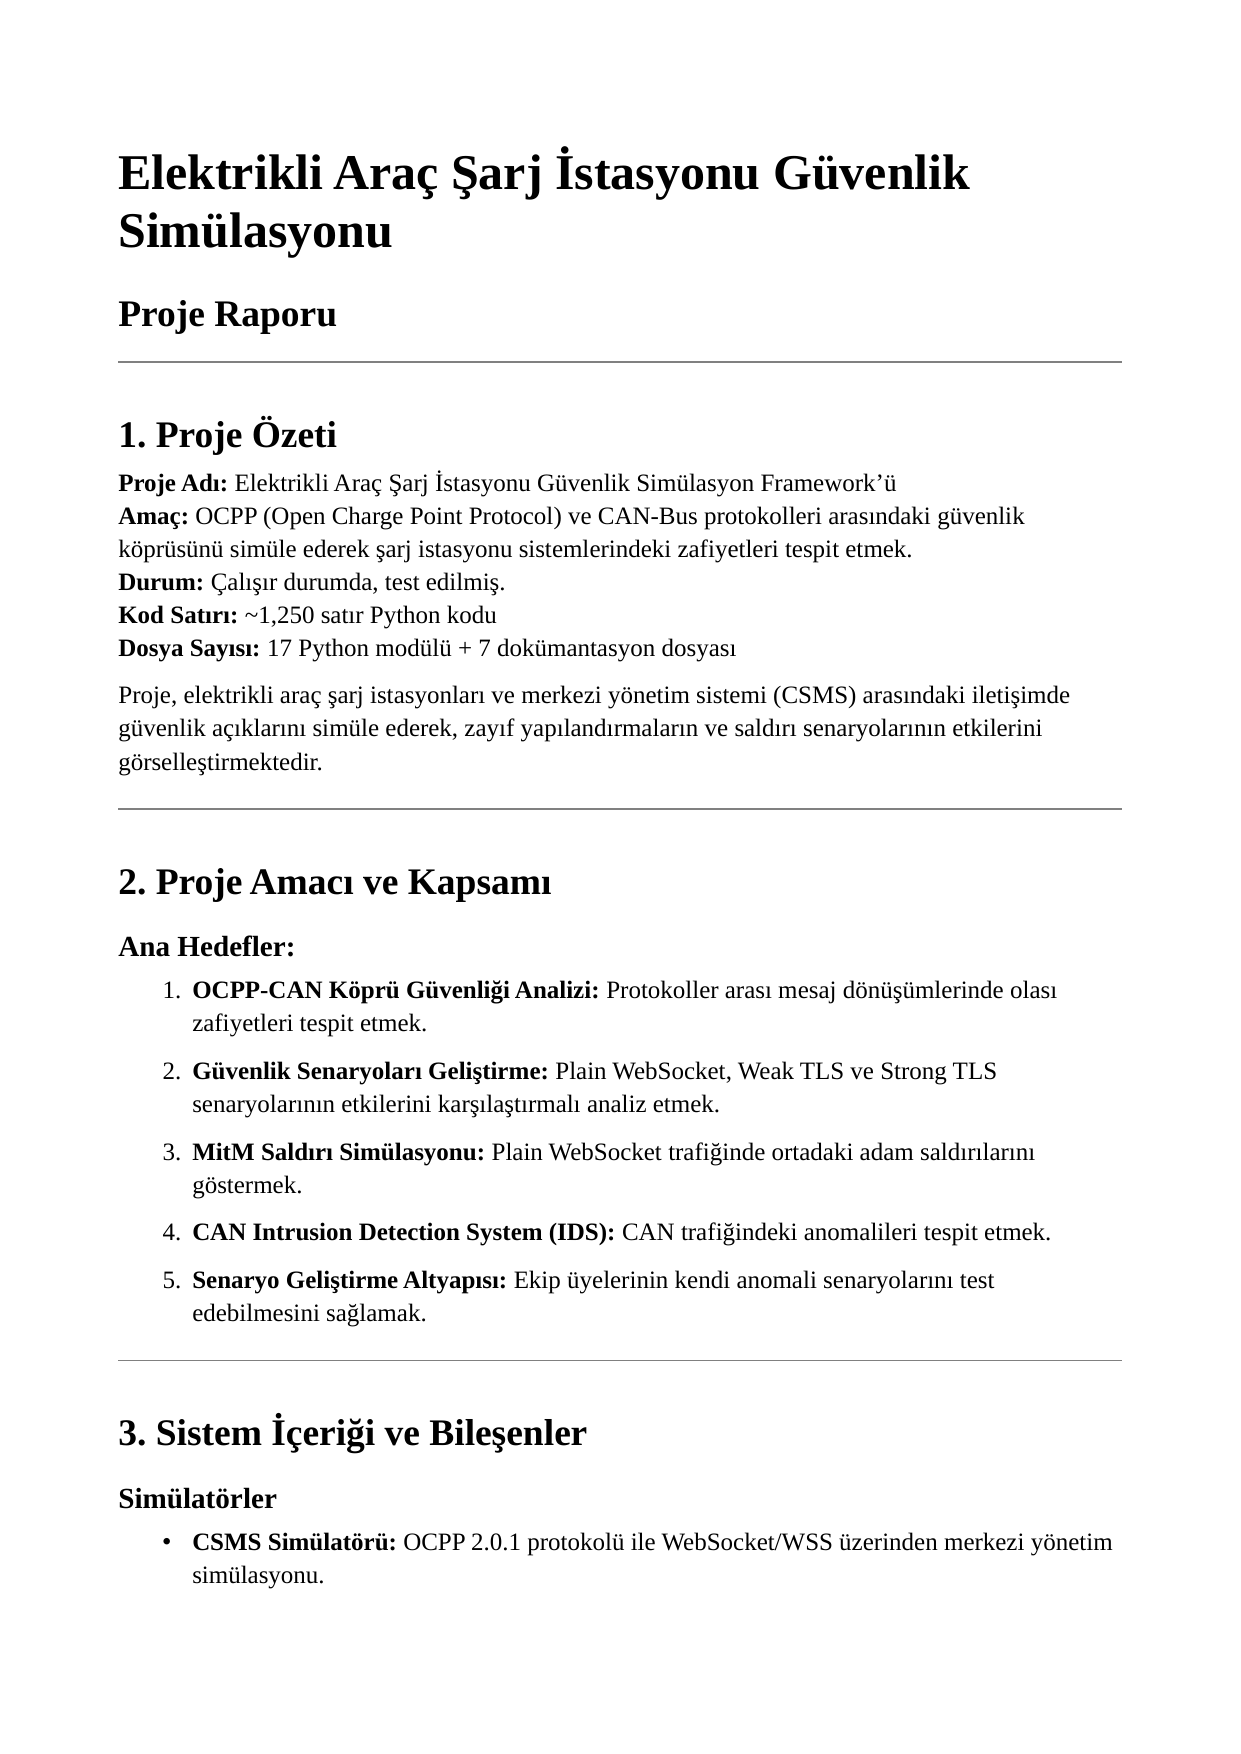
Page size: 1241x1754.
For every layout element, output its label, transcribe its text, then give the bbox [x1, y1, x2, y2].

list MitM Saldırı Simülasyonu: Plain WebSocket trafiğinde ortadaki adam saldırılarını göstermek. [162, 1137, 1122, 1198]
list CSMS Simülatörü: OCPP 2.0.1 protokolü ile WebSocket/WSS üzerinden merkezi yönetim simülasyonu. [162, 1527, 1122, 1589]
subtitle Elektrikli Araç Şarj İstasyonu Güvenlik Simülasyonu [118, 143, 1122, 258]
list Senaryo Geliştirme Altyapısı: Ekip üyelerinin kendi anomali senaryolarını test edebilmesini sağlamak. [162, 1265, 1122, 1327]
subtitle 3. Sistem İçeriği ve Bileşenler [118, 1411, 1122, 1454]
subtitle 1. Proje Özeti [118, 412, 1122, 455]
text Proje, elektrikli araç şarj istasyonları ve merkezi yönetim sistemi (CSMS) arasındaki iletişimde güvenlik açıklarını simüle ederek, zayıf yapılandırmaların ve saldırı senaryolarının etkilerini görselleştirmektedir. [118, 681, 1122, 775]
subtitle Ana Hedefler: [118, 929, 1122, 963]
subtitle Simülatörler [118, 1481, 1122, 1514]
text Proje Adı: Elektrikli Araç Şarj İstasyonu Güvenlik Simülasyon Framework’ü Amaç: OCPP (Open Charge Point Protocol) ve CAN-Bus protokolleri arasındaki güvenlik köprüsünü simüle ederek şarj istasyonu sistemlerindeki zafiyetleri tespit etmek. Durum: Çalışır durumda, test edilmiş. Kod Satırı: ~1,250 satır Python kodu Dosya Sayısı: 17 Python modülü + 7 dokümantasyon dosyası [118, 468, 1122, 662]
list OCPP-CAN Köprü Güvenliği Analizi: Protokoller arası mesaj dönüşümlerinde olası zafiyetleri tespit etmek. [162, 976, 1122, 1037]
list CAN Intrusion Detection System (IDS): CAN trafiğindeki anomalileri tespit etmek. [162, 1217, 1122, 1246]
subtitle 2. Proje Amacı ve Kapsamı [118, 859, 1122, 902]
list Güvenlik Senaryoları Geliştirme: Plain WebSocket, Weak TLS ve Strong TLS senaryolarının etkilerini karşılaştırmalı analiz etmek. [162, 1056, 1122, 1118]
subtitle Proje Raporu [118, 291, 1122, 334]
